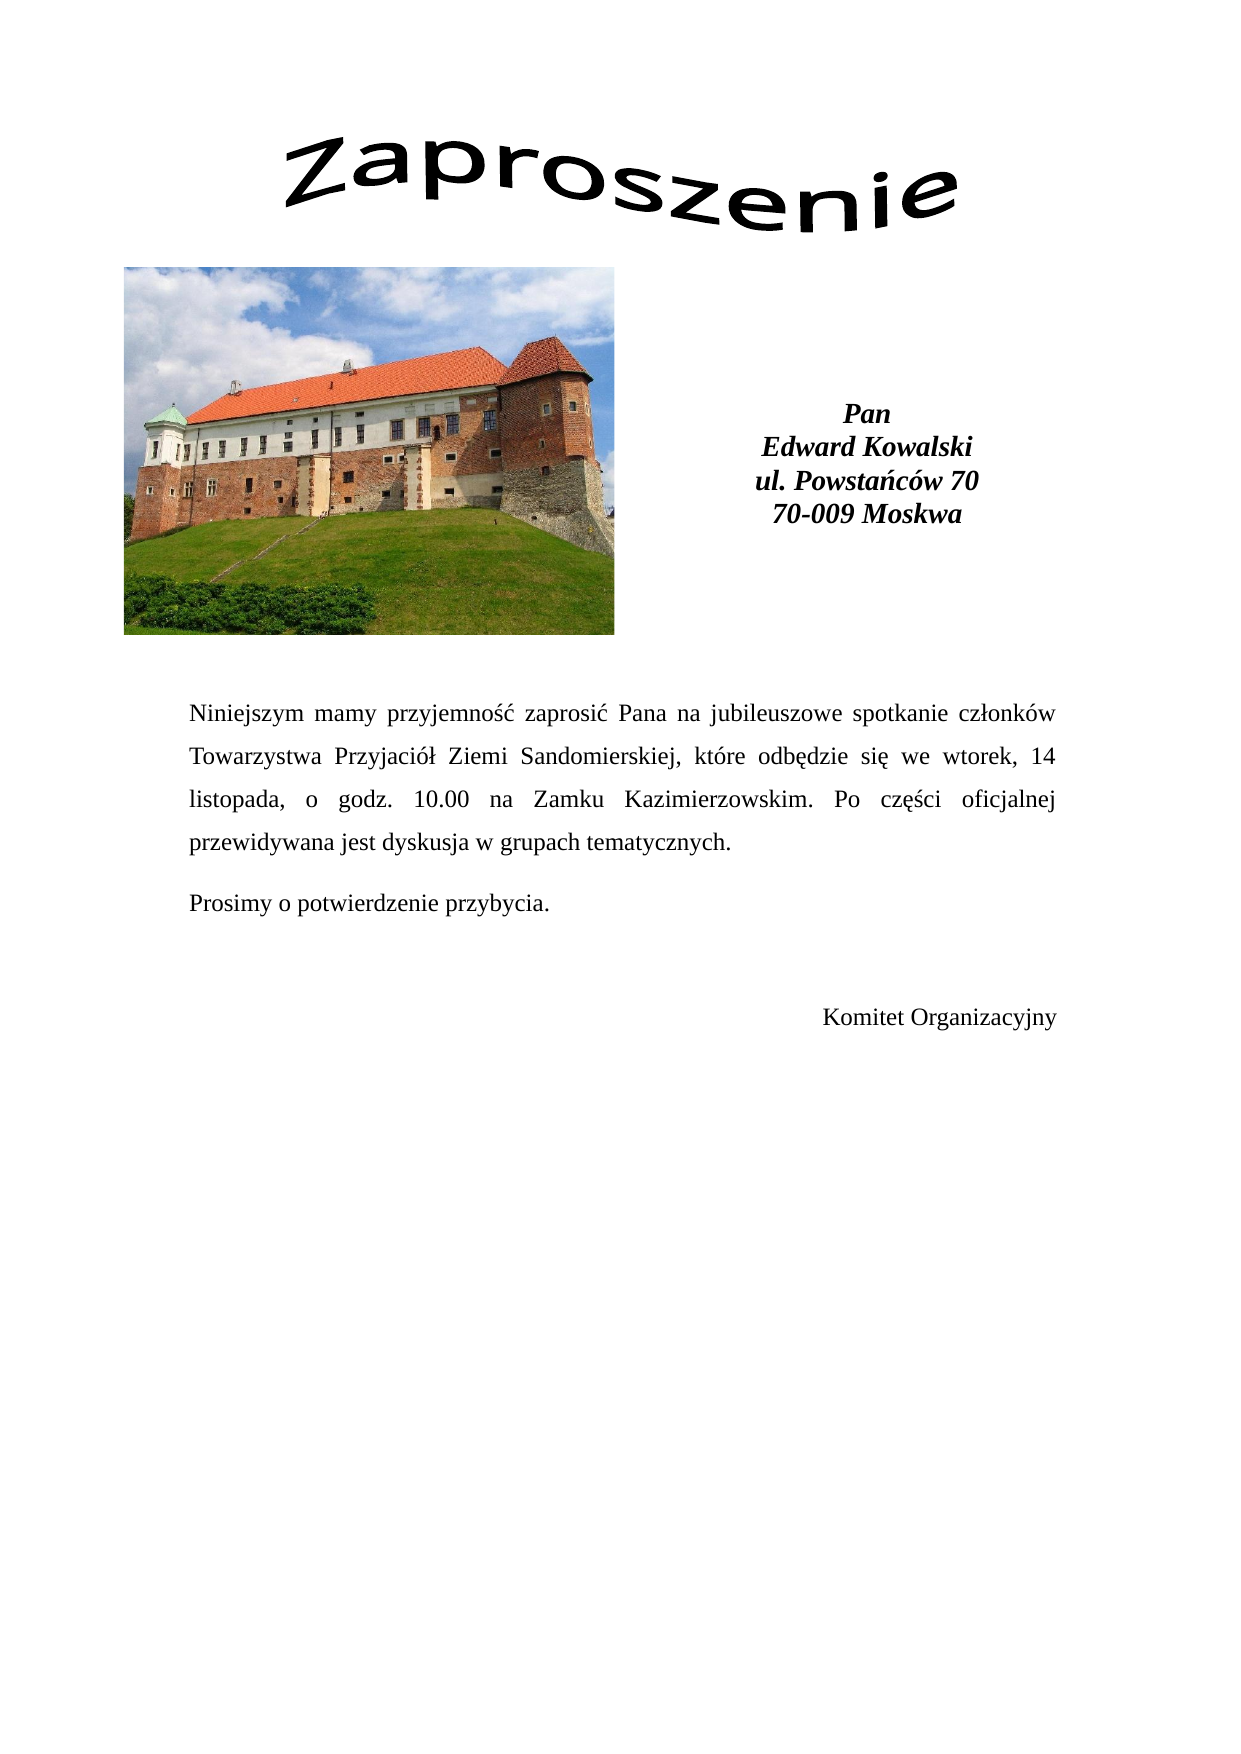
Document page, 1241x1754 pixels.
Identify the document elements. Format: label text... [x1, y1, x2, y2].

text Komitet Organizacyjny [189, 1002, 1057, 1031]
picture [123, 267, 615, 635]
text Pan [647, 396, 1089, 429]
text ul. Powstańców 70 [647, 463, 1089, 496]
text Prosimy o potwierdzenie przybycia. [189, 888, 1057, 917]
table_header [620, 261, 1122, 669]
text 70-009 Moskwa [647, 496, 1089, 530]
text Edward Kowalski [647, 429, 1089, 463]
table_header [118, 261, 620, 669]
text Niniejszym mamy przyjemność zaprosić Pana na jubileuszowe spotkanie członków Towarzystwa Przyjaciół Ziemi Sandomierskiej, które odbędzie się we wtorek, 14 listopada, o godz. 10.00 na Zamku Kazimierzowskim. Po części oficjalnej przewidywana jest dyskusja w grupach tematycznych. [189, 698, 1057, 856]
